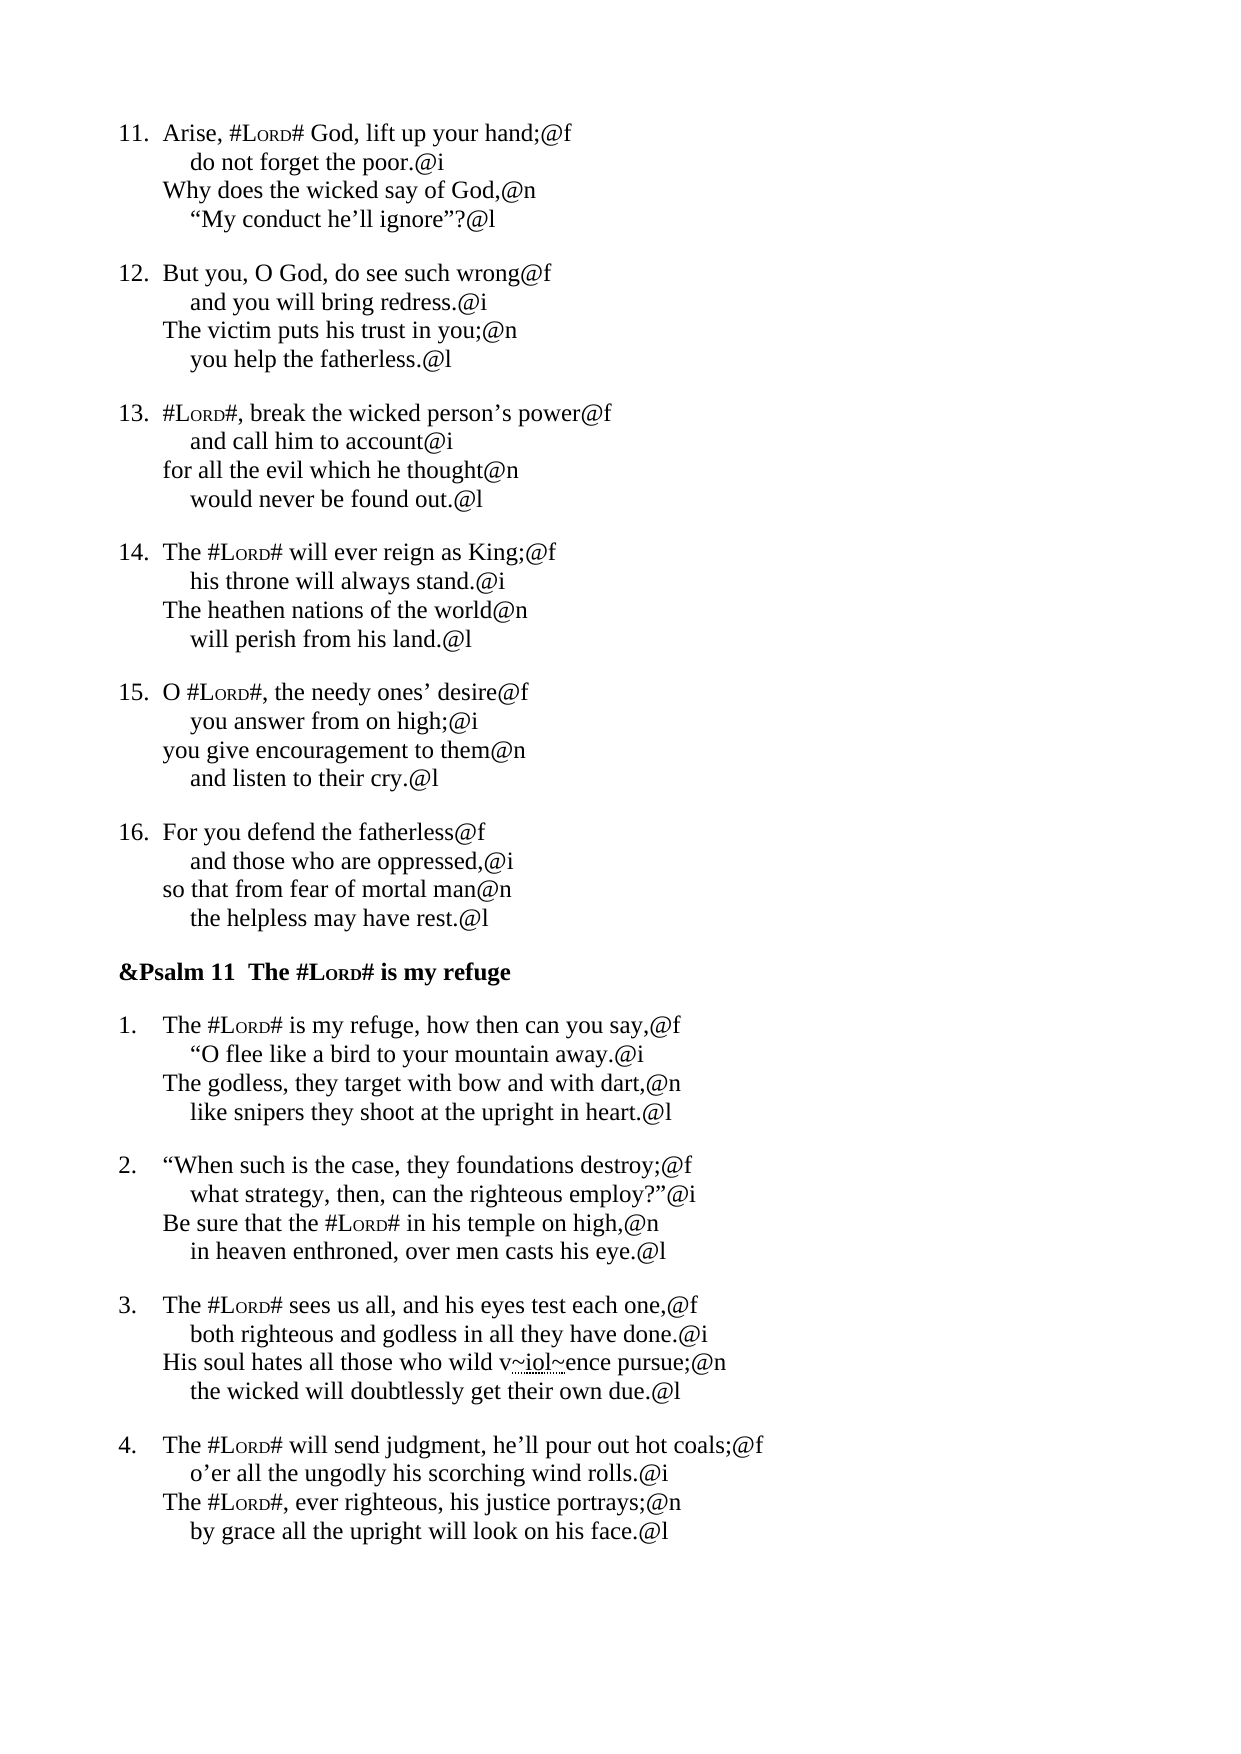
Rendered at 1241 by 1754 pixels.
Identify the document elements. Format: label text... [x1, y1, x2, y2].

text 14. The #Lord# will ever reign as King;@f [118, 537, 1122, 566]
text 1. The #Lord# is my refuge, how then can you say,@f [118, 1010, 1122, 1039]
text in heaven enthroned, over men casts his eye.@l [171, 1236, 1122, 1265]
text “My conduct he’ll ignore”?@l [171, 204, 1122, 233]
text 2. “When such is the case, they foundations destroy;@f [118, 1150, 1122, 1179]
text so that from fear of mortal man@n [162, 874, 1122, 903]
text 13. #Lord#, break the wicked person’s power@f [118, 398, 1122, 426]
text what strategy, then, can the righteous employ?”@i [171, 1179, 1122, 1208]
text his throne will always stand.@i [171, 566, 1122, 595]
text for all the evil which he thought@n [162, 455, 1122, 484]
text and those who are oppressed,@i [171, 846, 1122, 874]
text 16. For you defend the fatherless@f [118, 817, 1122, 846]
text you answer from on high;@i [171, 706, 1122, 735]
text 11. Arise, #Lord# God, lift up your hand;@f [118, 118, 1122, 147]
text 3. The #Lord# sees us all, and his eyes test each one,@f [118, 1290, 1122, 1319]
text you help the fatherless.@l [171, 344, 1122, 373]
text the helpless may have rest.@l [171, 903, 1122, 932]
text both righteous and godless in all they have done.@i [171, 1319, 1122, 1347]
text “O flee like a bird to your mountain away.@i [171, 1039, 1122, 1068]
text The godless, they target with bow and with dart,@n [162, 1068, 1122, 1097]
text like snipers they shoot at the upright in heart.@l [171, 1097, 1122, 1125]
text o’er all the ungodly his scorching wind rolls.@i [171, 1458, 1122, 1487]
text by grace all the upright will look on his face.@l [171, 1516, 1122, 1545]
text His soul hates all those who wild v~iol~ence pursue;@n [162, 1347, 1122, 1376]
text do not forget the poor.@i [171, 147, 1122, 176]
text The victim puts his trust in you;@n [162, 315, 1122, 344]
text will perish from his land.@l [171, 624, 1122, 652]
text 12. But you, O God, do see such wrong@f [118, 258, 1122, 287]
subtitle &Psalm 11 The #Lord# is my refuge [118, 957, 1122, 986]
text 4. The #Lord# will send judgment, he’ll pour out hot coals;@f [118, 1430, 1122, 1458]
text would never be found out.@l [171, 484, 1122, 513]
text and listen to their cry.@l [171, 763, 1122, 792]
text the wicked will doubtlessly get their own due.@l [171, 1376, 1122, 1405]
text you give encouragement to them@n [162, 735, 1122, 763]
text Be sure that the #Lord# in his temple on high,@n [162, 1208, 1122, 1236]
text and call him to account@i [171, 426, 1122, 455]
text The heathen nations of the world@n [162, 595, 1122, 624]
text Why does the wicked say of God,@n [162, 176, 1122, 204]
text 15. O #Lord#, the needy ones’ desire@f [118, 677, 1122, 706]
text and you will bring redress.@i [171, 287, 1122, 315]
text The #Lord#, ever righteous, his justice portrays;@n [162, 1487, 1122, 1516]
